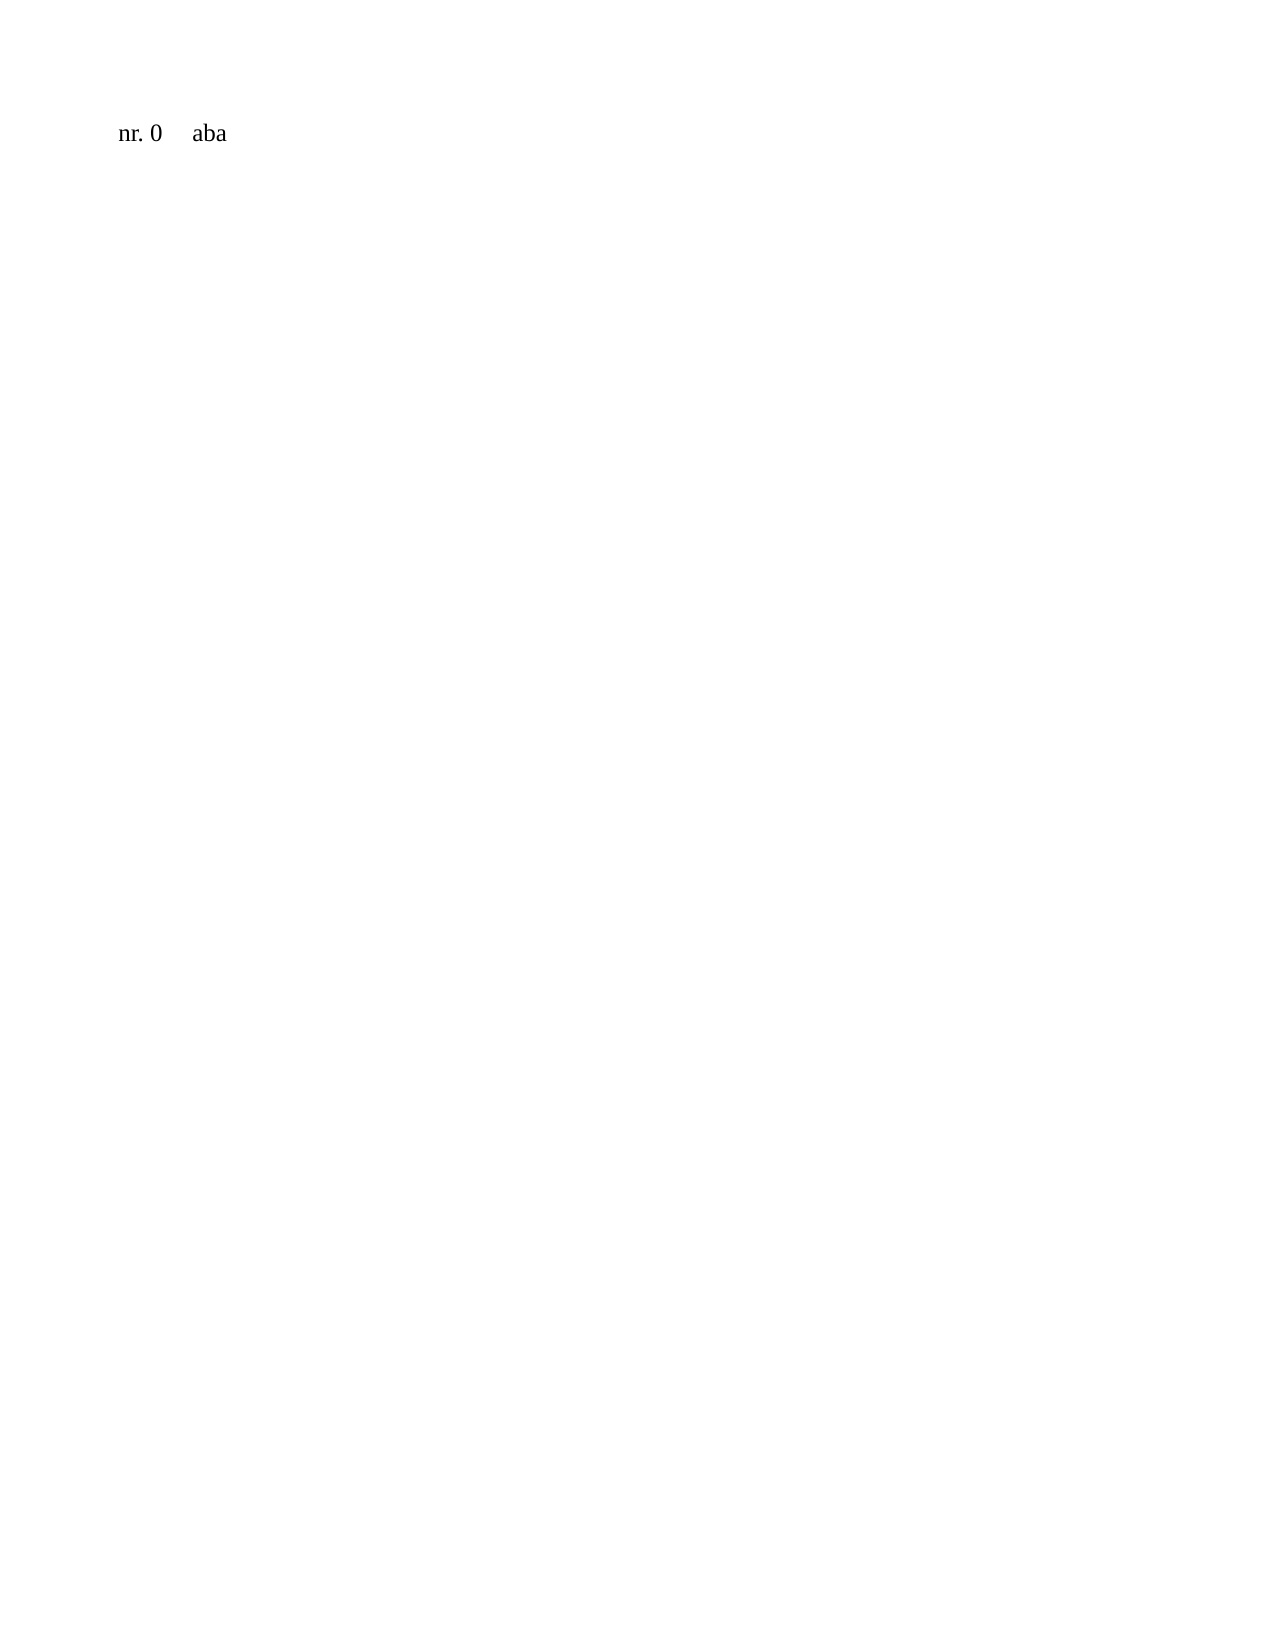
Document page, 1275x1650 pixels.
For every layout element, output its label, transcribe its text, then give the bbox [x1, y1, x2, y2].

text nr. 0 aba [118, 118, 1157, 147]
